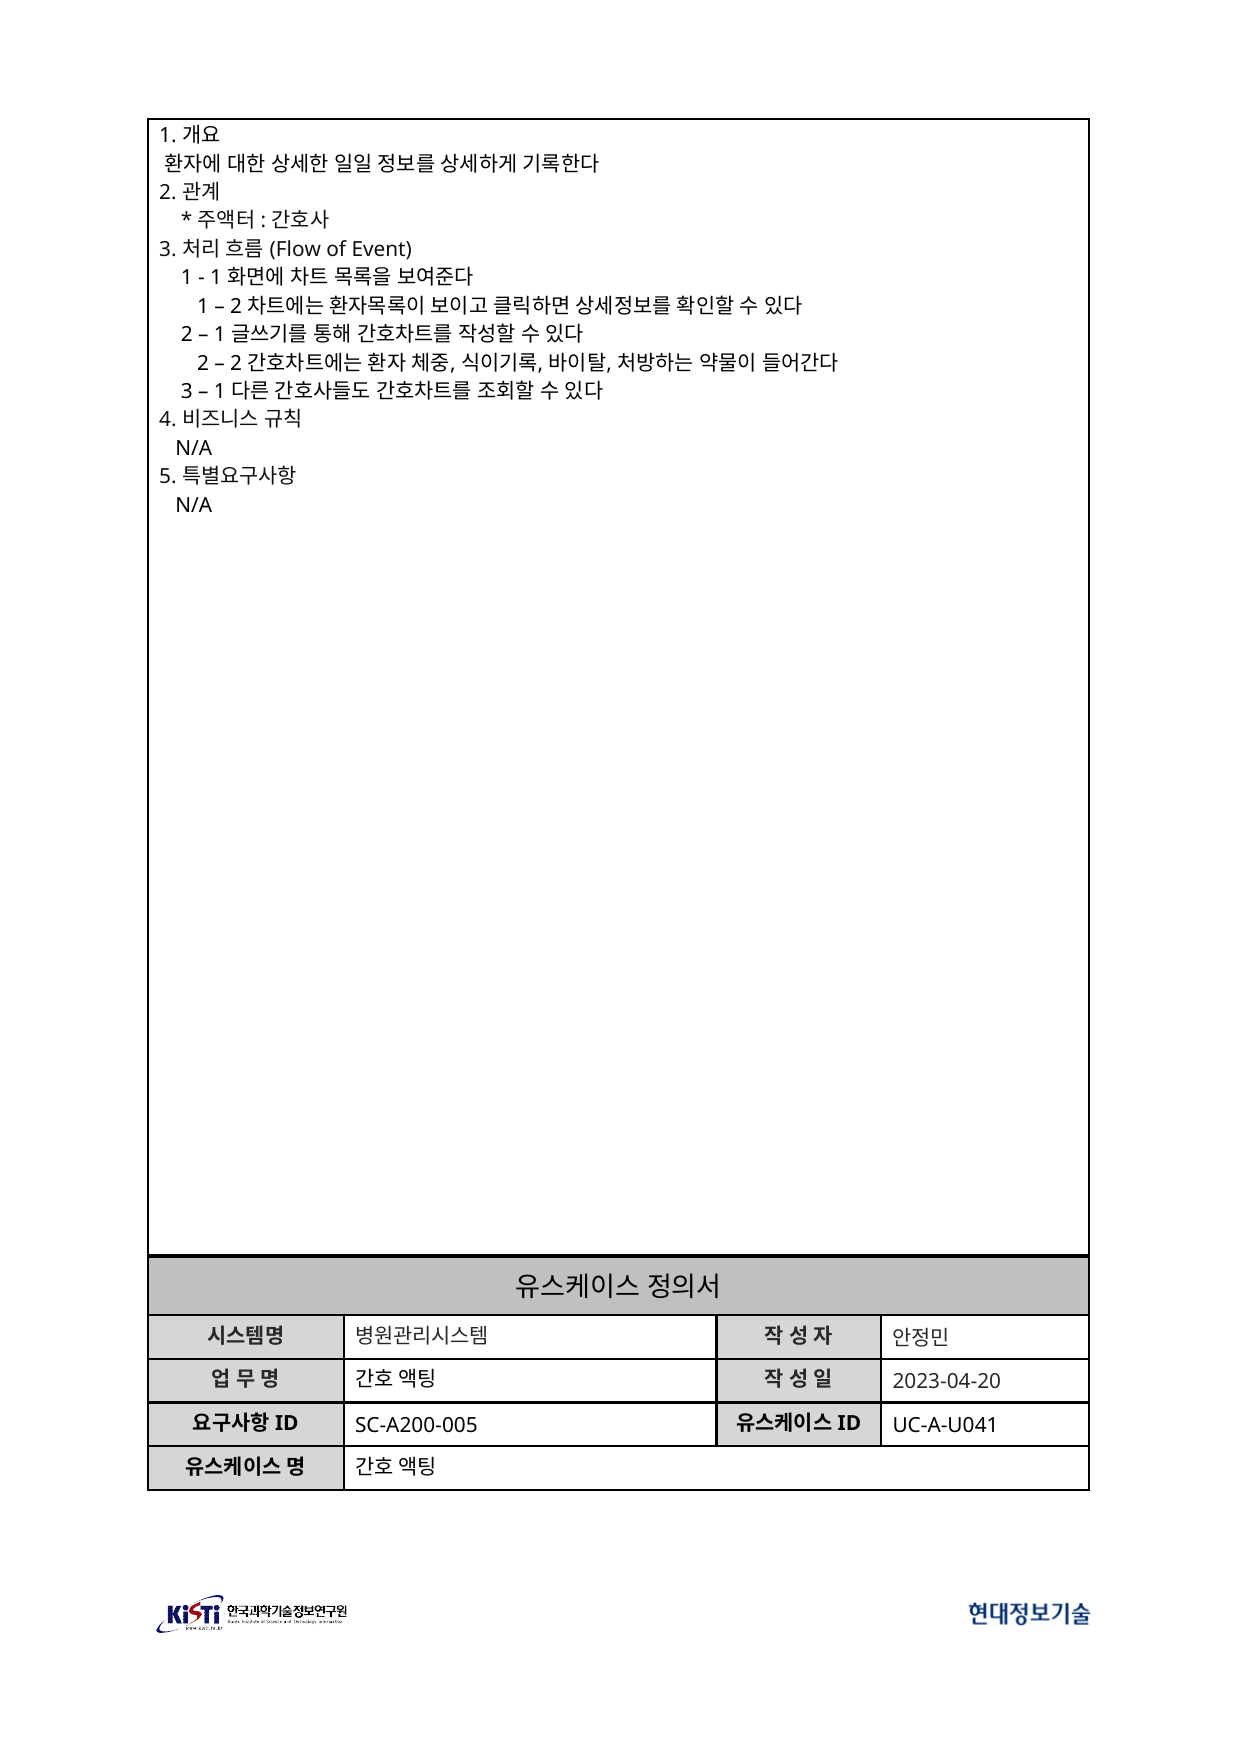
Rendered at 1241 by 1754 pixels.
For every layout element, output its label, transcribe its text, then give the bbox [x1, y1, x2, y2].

table_cell 1. 개요 환자에 대한 상세한 일일 정보를 상세하게 기록한다 2. 관계 * 주액터 : 간호사 3. 처리 흐름 (Flow of Event) 1 - 1 화면에 차트 목록을 보여준다 1 – 2 차트에는 환자목록이 보이고 클릭하면 상세정보를 확인할 수 있다 2 – 1 글쓰기를 통해 간호차트를 작성할 수 있다 2 – 2 간호차트에는 환자 체중, 식이기록, 바이탈, 처방하는 약물이 들어간다 3 – 1 다른 간호사들도 간호차트를 조회할 수 있다 4. 비즈니스 규칙 N/A 5. 특별요구사항 N/A [149, 120, 1088, 1253]
table_cell 작 성 자 [718, 1316, 880, 1358]
table_header 유스케이스 정의서 [149, 1258, 1088, 1314]
table_cell 업 무 명 [149, 1360, 343, 1401]
picture [156, 1595, 347, 1633]
table_cell 작 성 일 [718, 1360, 880, 1401]
table_cell 간호 액팅 [345, 1360, 715, 1401]
table_cell 2023-04-20 [882, 1360, 1088, 1401]
table_cell UC-A-U041 [882, 1404, 1088, 1445]
picture [968, 1602, 1091, 1626]
table_cell 시스템명 [149, 1316, 343, 1358]
table_cell 간호 액팅 [345, 1447, 1088, 1489]
table_cell SC-A200-005 [345, 1404, 715, 1445]
table_cell 병원관리시스템 [345, 1316, 715, 1358]
table_cell 안정민 [882, 1316, 1088, 1358]
table_cell 요구사항 ID [149, 1404, 343, 1445]
table_cell 유스케이스 명 [149, 1447, 343, 1489]
table_cell 유스케이스 ID [718, 1404, 880, 1445]
